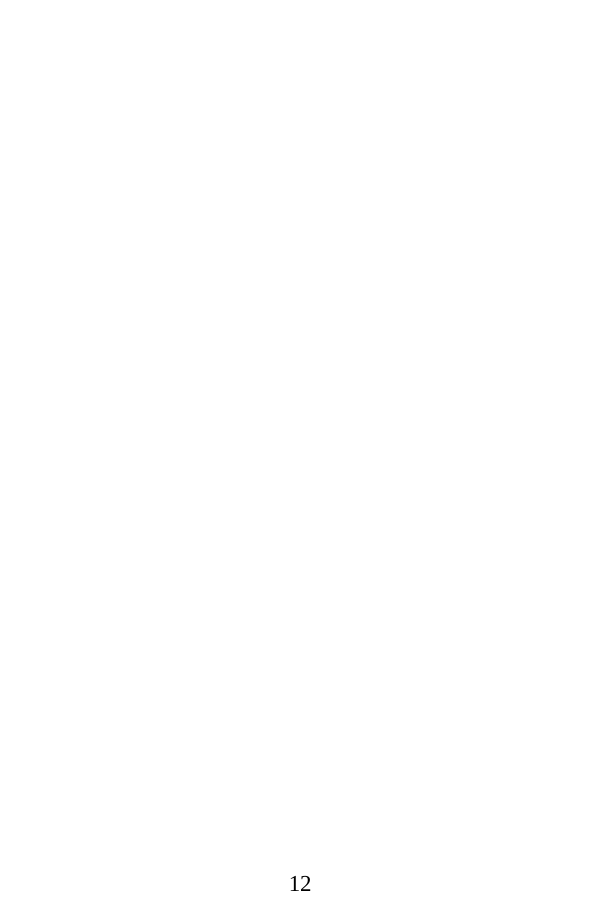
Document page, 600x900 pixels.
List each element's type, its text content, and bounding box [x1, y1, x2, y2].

text We stayed like that basically all night aside from dinnertime. I talked to Hannah a couple times, ate lots of snacks, designed the C-60 on KLE, eventually decided to redesign it to be a sub-60 form factor. I visualized the specifics of the case for a long time and eventually decided I wanted to do no baselayer, 3mm wall, 3D-printed hairband gasket shelf w/ magnets + 2mm lip, then a topshell. [37, 106, 562, 287]
text I drank that, did the dishes cleaned the litter, talked to Hannah, figured out how to dispense hot water from the espresso machine, made an Americano, did kung-fu w/ Chuck on the porch, packed my bag, drove downtown. [37, 549, 562, 663]
text The only remaining mystery is whether I should integrate the MCU. My original thought was to save costs by not, but there’s barely enough room for it in the current layercase, and this would be 3MM shorter. [37, 287, 562, 401]
text I slept til the monsters demanded food, fed them, ate fwuit, went back to bed, woke with a stiff back, made espresso, went out on the porch.1054 [37, 481, 562, 549]
text while to realize it was the thunderstorm, that she only felt safe with me in the bedroom and herself under the bed. [37, 37, 562, 106]
text VII.XII [37, 429, 562, 452]
text I parked next to Charlie the Human’s car, went inside the LaZoom Room, chatted w/ Jenn, said what’s-up to Matt, loaded drums onto the bus, greeted Charlie/Dulci, told her about Wyndham’s explosion. We drove to Highland with Fletcher hosting, rehearsed, rode to New Belgium, jammed, rode to Wedge, rehearsed, rode downtown. [37, 663, 562, 822]
